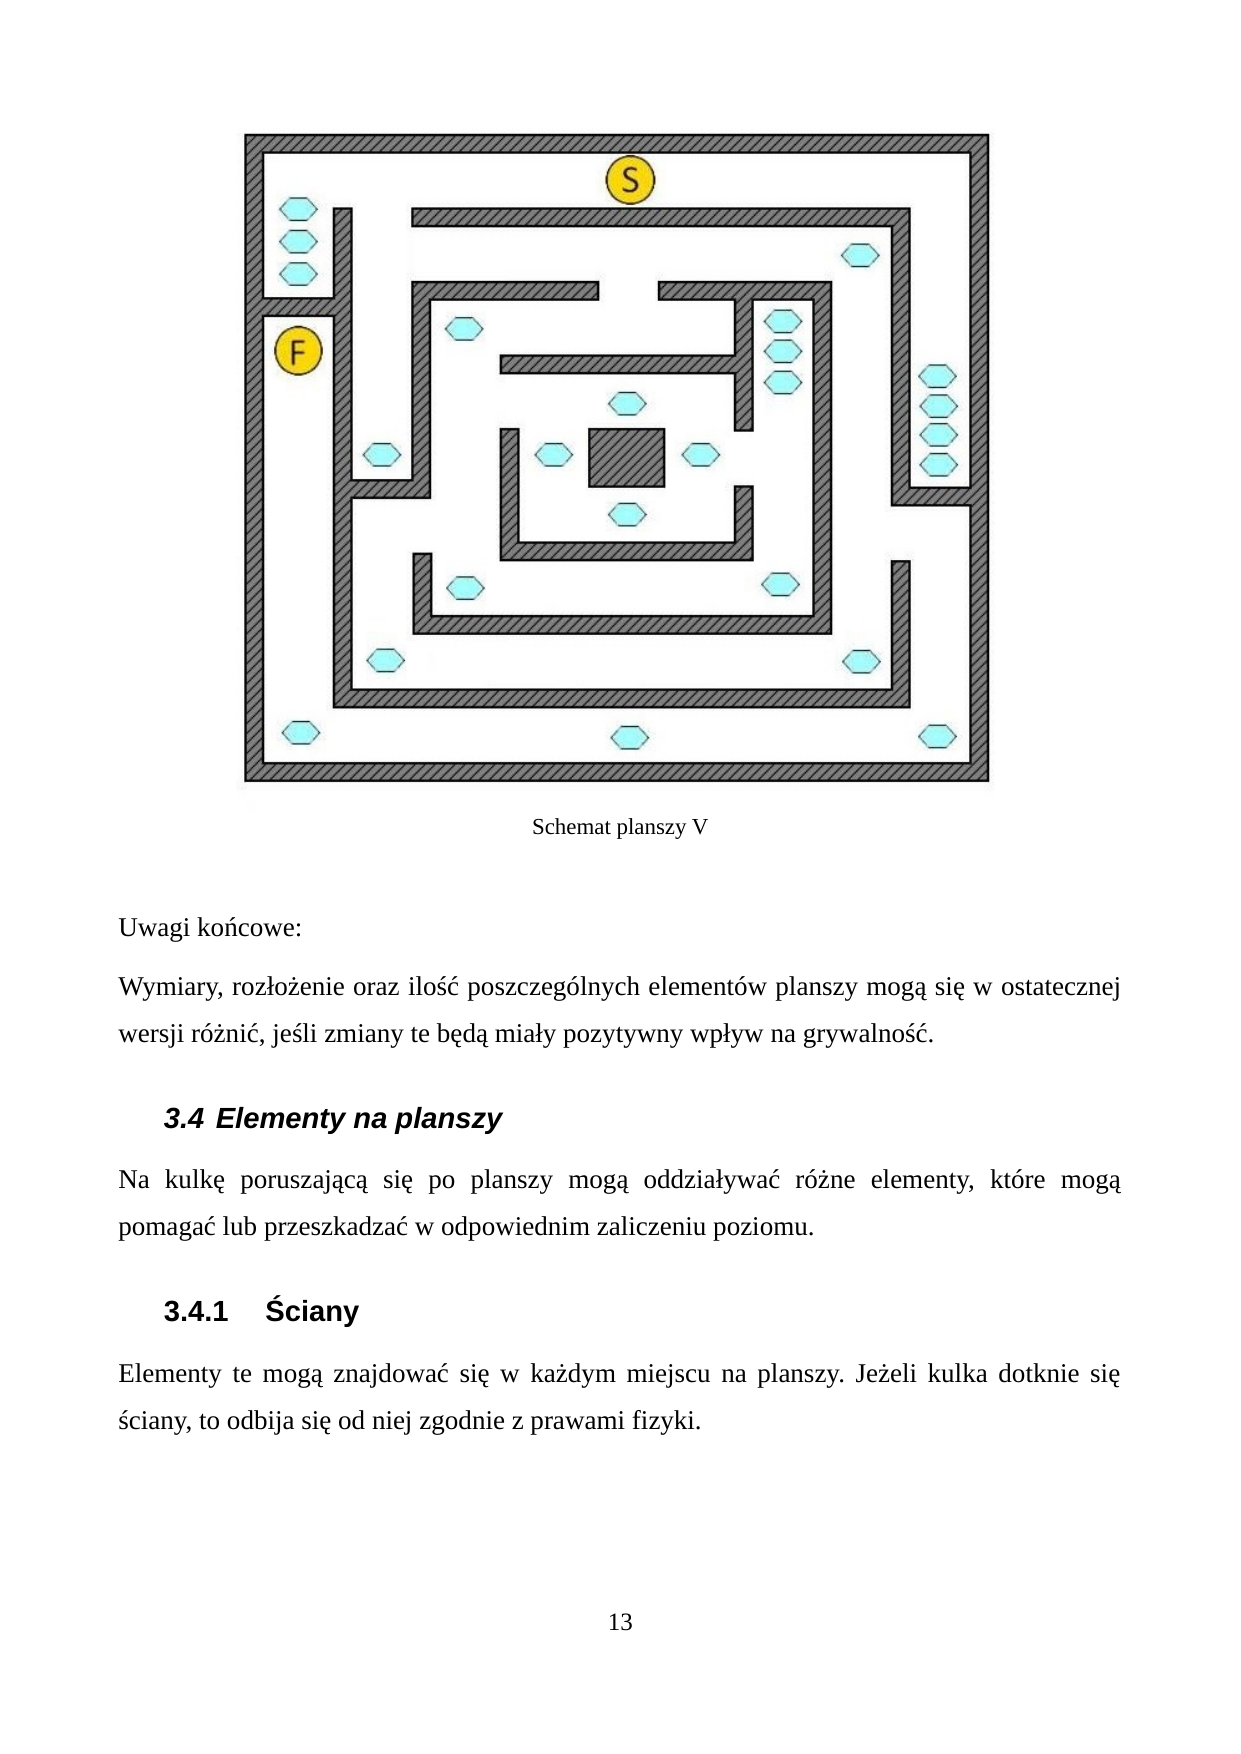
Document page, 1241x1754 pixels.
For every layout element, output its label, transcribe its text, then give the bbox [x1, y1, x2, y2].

text Na kulkę poruszającą się po planszy mogą oddziaływać różne elementy, które mogą pomagać lub przeszkadzać w odpowiednim zaliczeniu poziomu. [118, 1164, 1122, 1241]
picture [227, 119, 1013, 812]
text Wymiary, rozłożenie oraz ilość poszczególnych elementów planszy mogą się w ostatecznej wersji różnić, jeśli zmiany te będą miały pozytywny wpływ na grywalność. [118, 970, 1122, 1048]
text Schemat planszy V [118, 118, 1122, 839]
text Elementy te mogą znajdować się w każdym miejscu na planszy. Jeżeli kulka dotknie się ściany, to odbija się od niej zgodnie z prawami fizyki. [118, 1357, 1122, 1435]
subtitle Elementy na planszy [156, 1101, 1122, 1134]
text Uwagi końcowe: [118, 911, 1122, 942]
subtitle Ściany [156, 1294, 1122, 1328]
